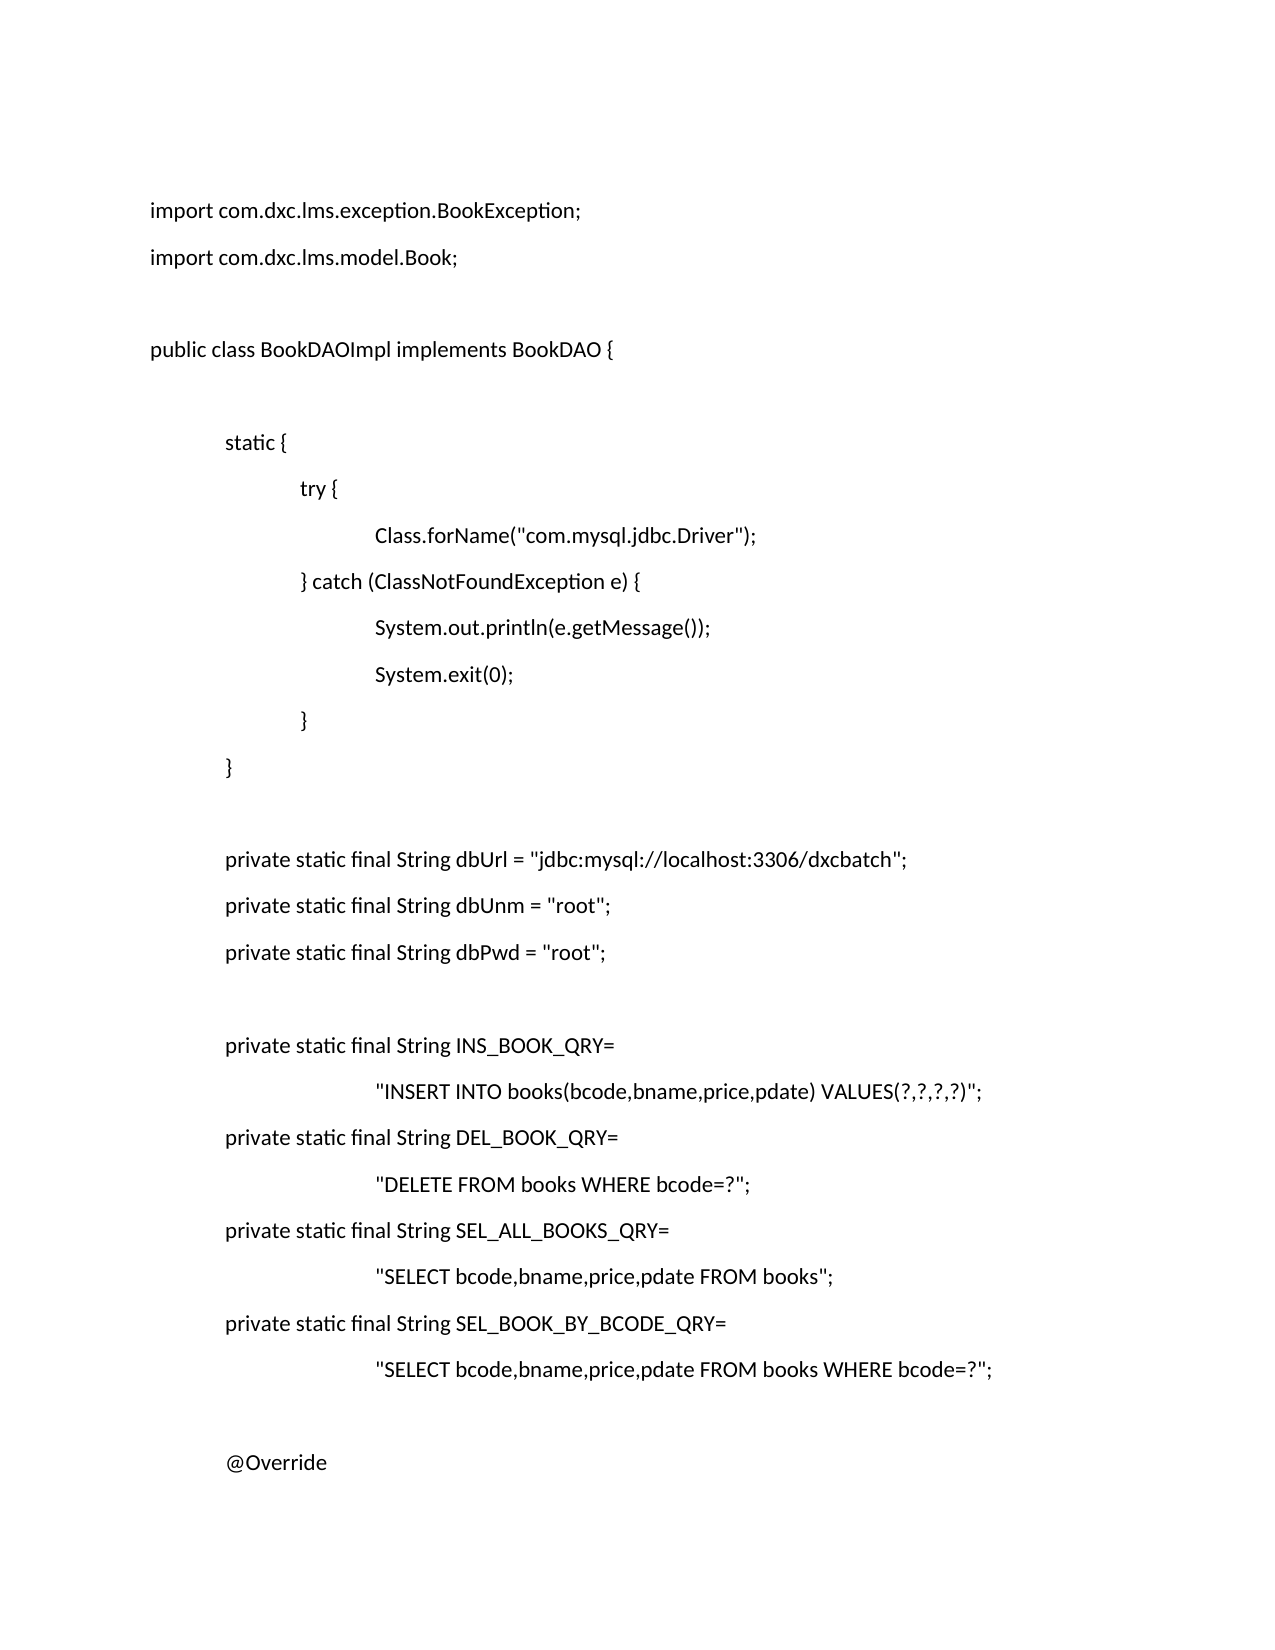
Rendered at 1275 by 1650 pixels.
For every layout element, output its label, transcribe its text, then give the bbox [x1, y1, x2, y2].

text private static final String SEL_ALL_BOOKS_QRY= [150, 1216, 1125, 1244]
text } [150, 753, 1125, 781]
text import com.dxc.lms.exception.BookException; [150, 196, 1125, 224]
text public class BookDAOImpl implements BookDAO { [150, 335, 1125, 363]
text private static final String dbUrl = "jdbc:mysql://localhost:3306/dxcbatch"; [150, 845, 1125, 873]
text "SELECT bcode,bname,price,pdate FROM books WHERE bcode=?"; [150, 1355, 1125, 1383]
text @Override [150, 1448, 1125, 1476]
text Class.forName("com.mysql.jdbc.Driver"); [150, 521, 1125, 549]
text private static final String INS_BOOK_QRY= [150, 1031, 1125, 1059]
text } catch (ClassNotFoundException e) { [150, 567, 1125, 595]
text System.out.println(e.getMessage()); [150, 613, 1125, 642]
text System.exit(0); [150, 660, 1125, 688]
text "SELECT bcode,bname,price,pdate FROM books"; [150, 1262, 1125, 1291]
text static { [150, 428, 1125, 456]
text import com.dxc.lms.model.Book; [150, 243, 1125, 271]
text "INSERT INTO books(bcode,bname,price,pdate) VALUES(?,?,?,?)"; [150, 1077, 1125, 1105]
text } [150, 706, 1125, 734]
text "DELETE FROM books WHERE bcode=?"; [150, 1170, 1125, 1198]
text private static final String dbPwd = "root"; [150, 938, 1125, 966]
text private static final String DEL_BOOK_QRY= [150, 1123, 1125, 1151]
text try { [150, 474, 1125, 502]
text private static final String SEL_BOOK_BY_BCODE_QRY= [150, 1309, 1125, 1337]
text private static final String dbUnm = "root"; [150, 892, 1125, 920]
